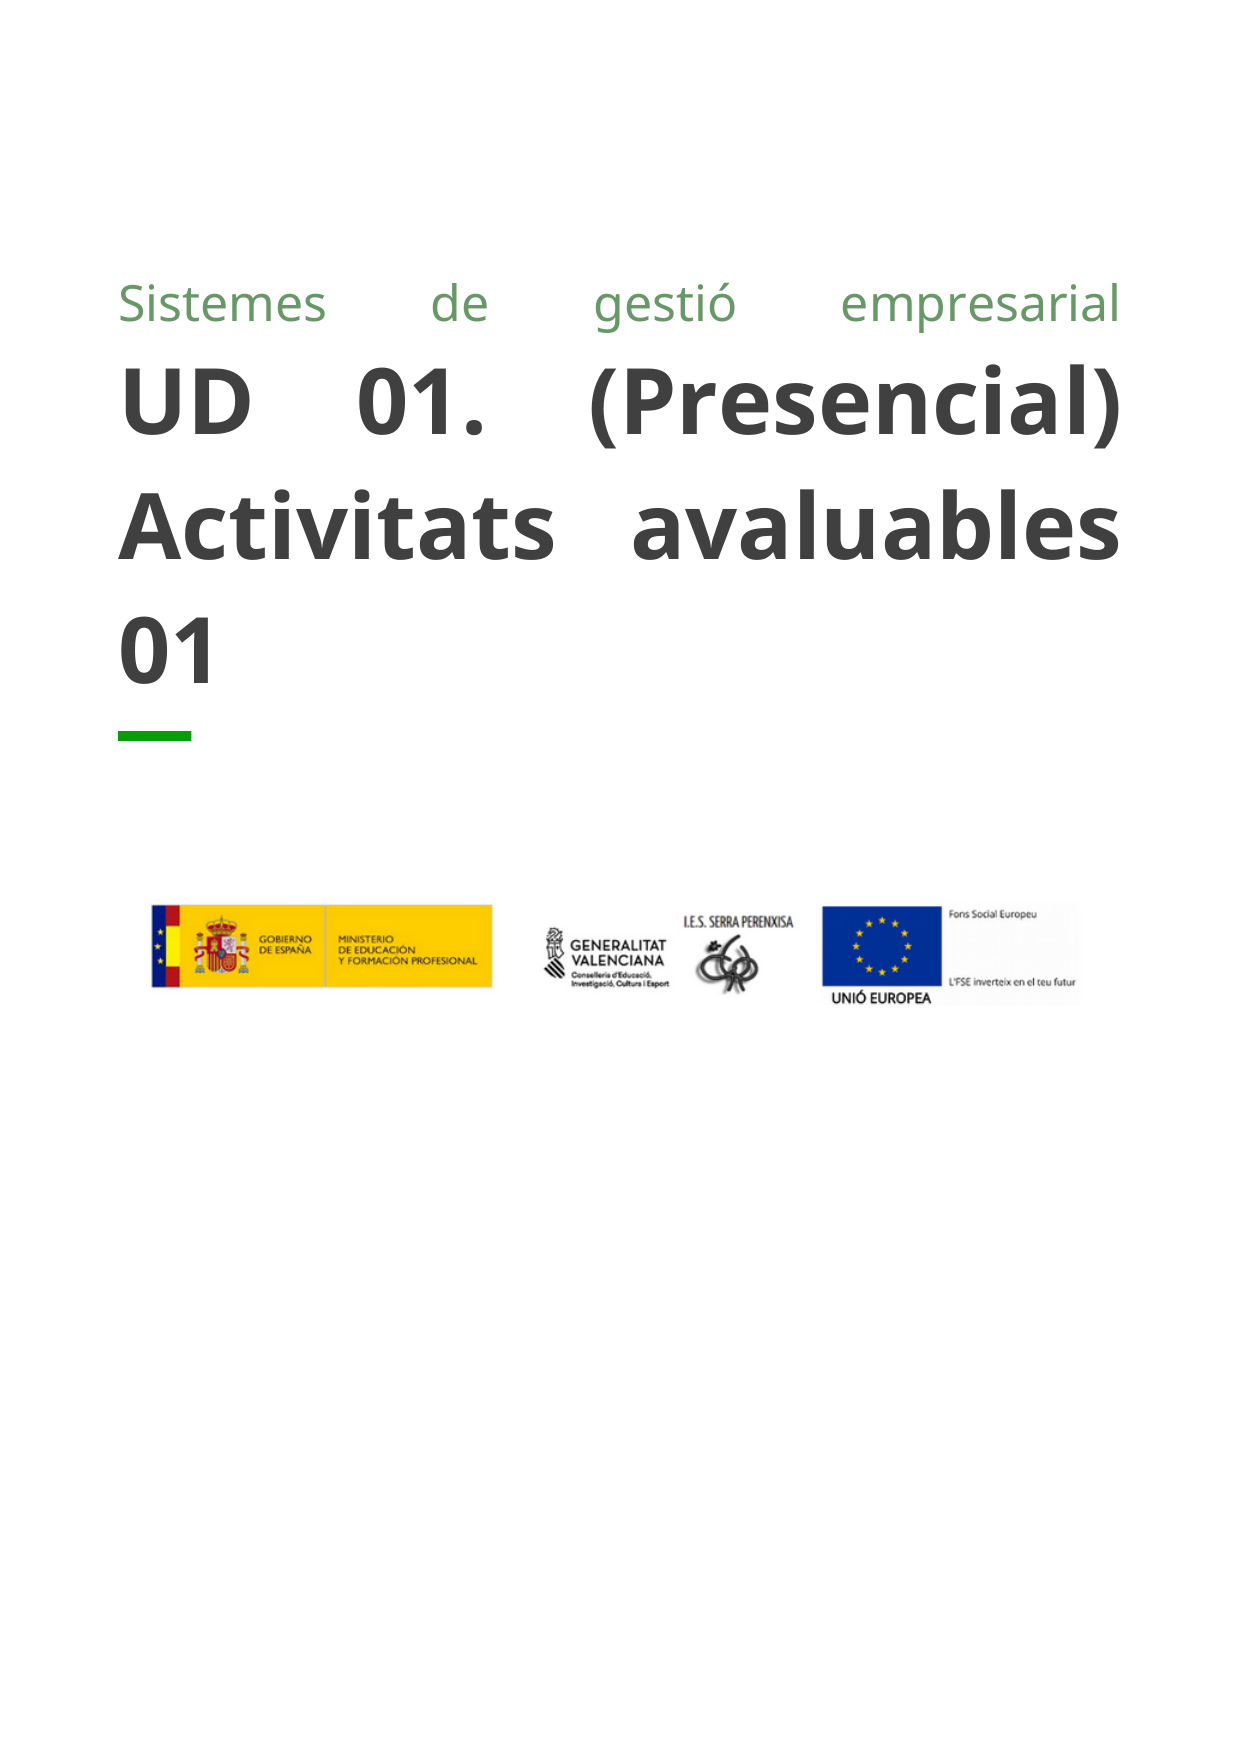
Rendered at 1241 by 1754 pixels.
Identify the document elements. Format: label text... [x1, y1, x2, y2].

picture [118, 731, 192, 741]
picture [118, 885, 1123, 1005]
title Sistemes de gestió empresarial UD 01. (Presencial) Activitats avaluables 01 [118, 268, 1122, 711]
